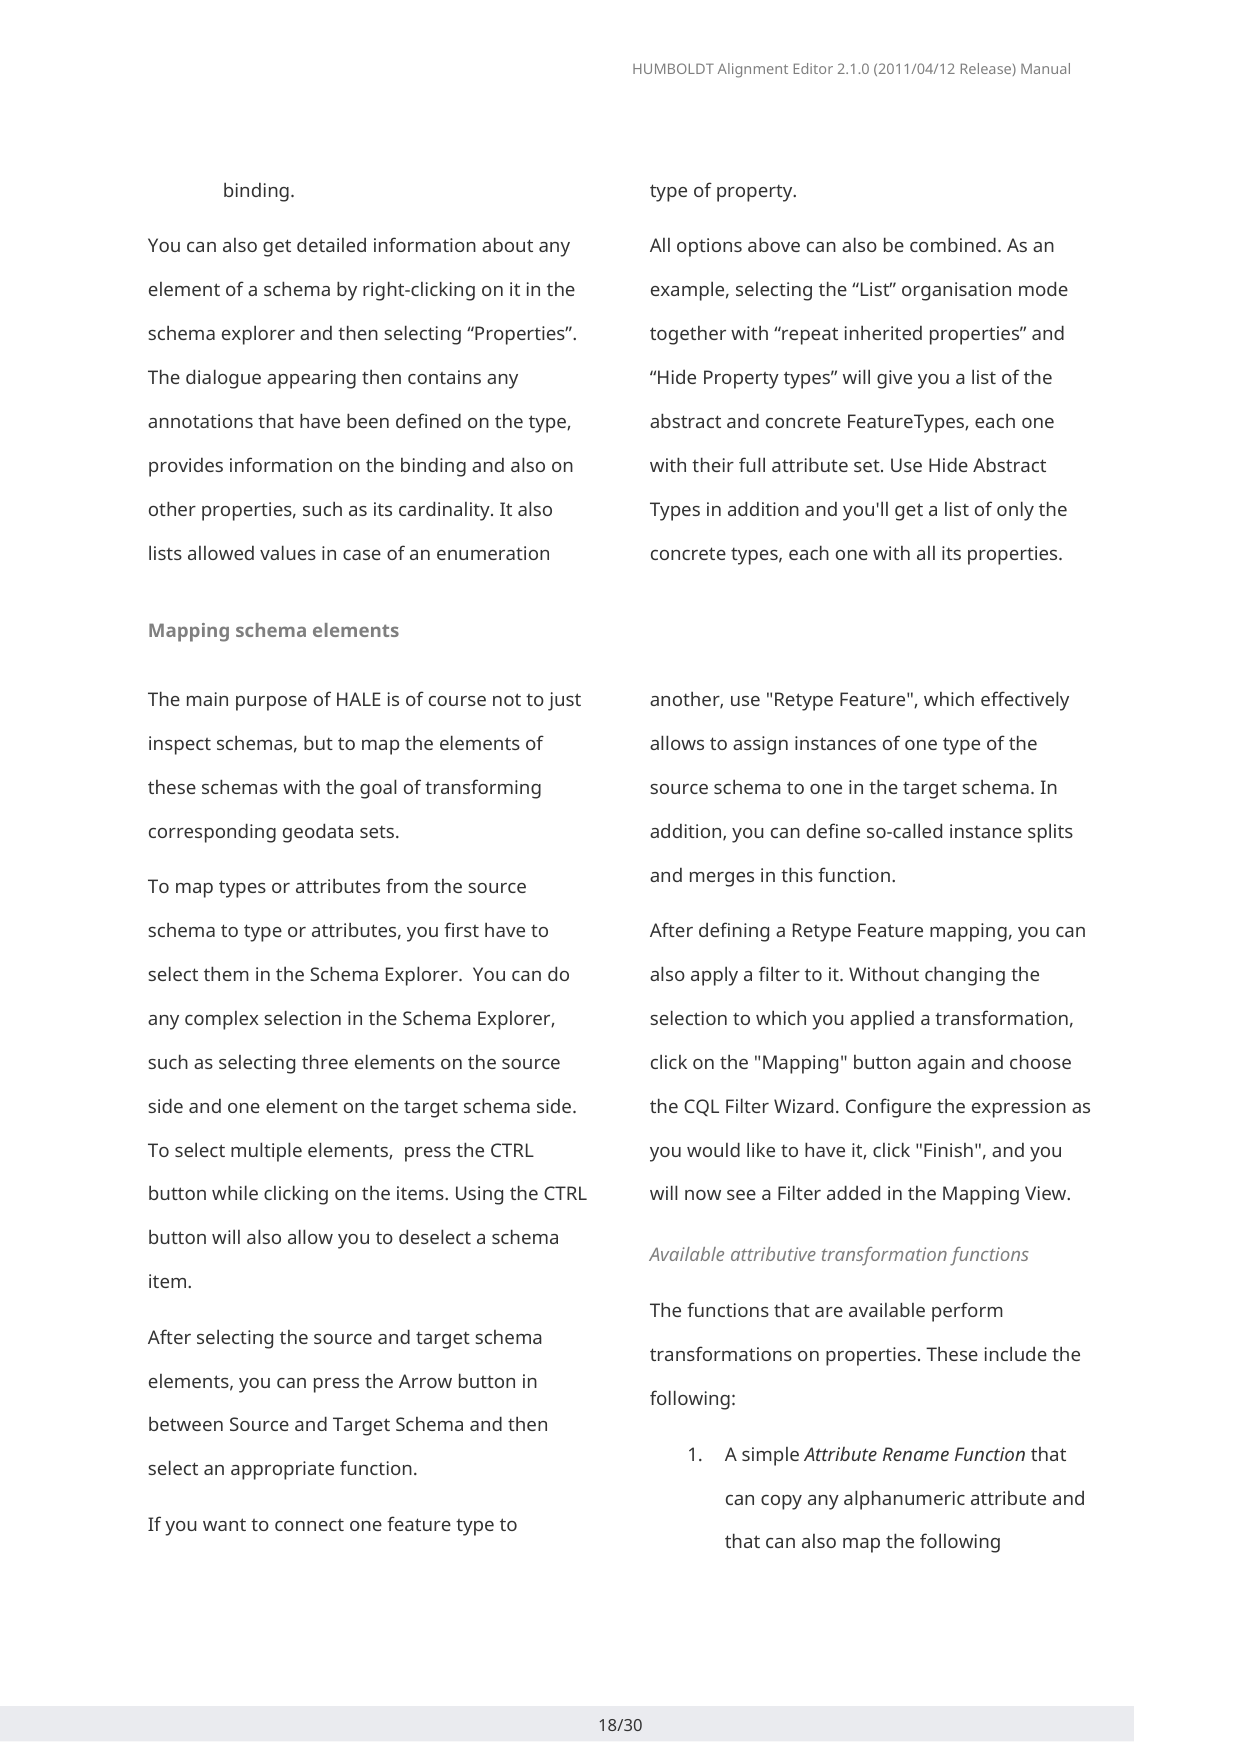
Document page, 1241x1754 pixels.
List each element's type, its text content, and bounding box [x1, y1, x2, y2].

text You can also get detailed information about any element of a schema by right-clicking on it in the schema explorer and then selecting “Properties”. The dialogue appearing then contains any annotations that have been defined on the type, provides information on the binding and also on other properties, such as its cardinality. It also lists allowed values in case of an enumeration [148, 233, 591, 565]
text All options above can also be combined. As an example, selecting the “List” organisation mode together with “repeat inherited properties” and “Hide Property types” will give you a list of the abstract and concrete FeatureTypes, each one with their full attribute set. Use Hide Abstract Types in addition and you'll get a list of only the concrete types, each one with all its properties. [649, 233, 1092, 565]
text type of property. [649, 177, 1092, 203]
subtitle Mapping schema elements [148, 617, 1092, 642]
text After defining a Retype Feature mapping, you can also apply a filter to it. Without changing the selection to which you applied a transformation, click on the "Mapping" button again and choose the CQL Filter Wizard. Configure the expression as you would like to have it, click "Finish", and you will now see a Filter added in the Mapping View. [649, 918, 1092, 1206]
subtitle Available attributive transformation functions [649, 1241, 1092, 1267]
text To map types or attributes from the source schema to type or attributes, you first have to select them in the Schema Explorer. You can do any complex selection in the Schema Explorer, such as selecting three elements on the source side and one element on the target schema side. To select multiple elements, press the CTRL button while clicking on the items. Using the CTRL button will also allow you to deselect a schema item. [148, 874, 591, 1294]
text After selecting the source and target schema elements, you can press the Arrow button in between Source and Target Schema and then select an appropriate function. [148, 1324, 591, 1481]
text If you want to connect one feature type to [148, 1511, 591, 1537]
list binding. [185, 177, 591, 203]
text another, use "Retype Feature", which effectively allows to assign instances of one type of the source schema to one in the target schema. In addition, you can define so-called instance splits and merges in this function. [649, 687, 1092, 887]
text The functions that are available perform transformations on properties. These include the following: [649, 1298, 1092, 1411]
list A simple Attribute Rename Function that can copy any alphanumeric attribute and that can also map the following [687, 1441, 1092, 1554]
text The main purpose of HALE is of course not to just inspect schemas, but to map the elements of these schemas with the goal of transforming corresponding geodata sets. [148, 687, 591, 844]
